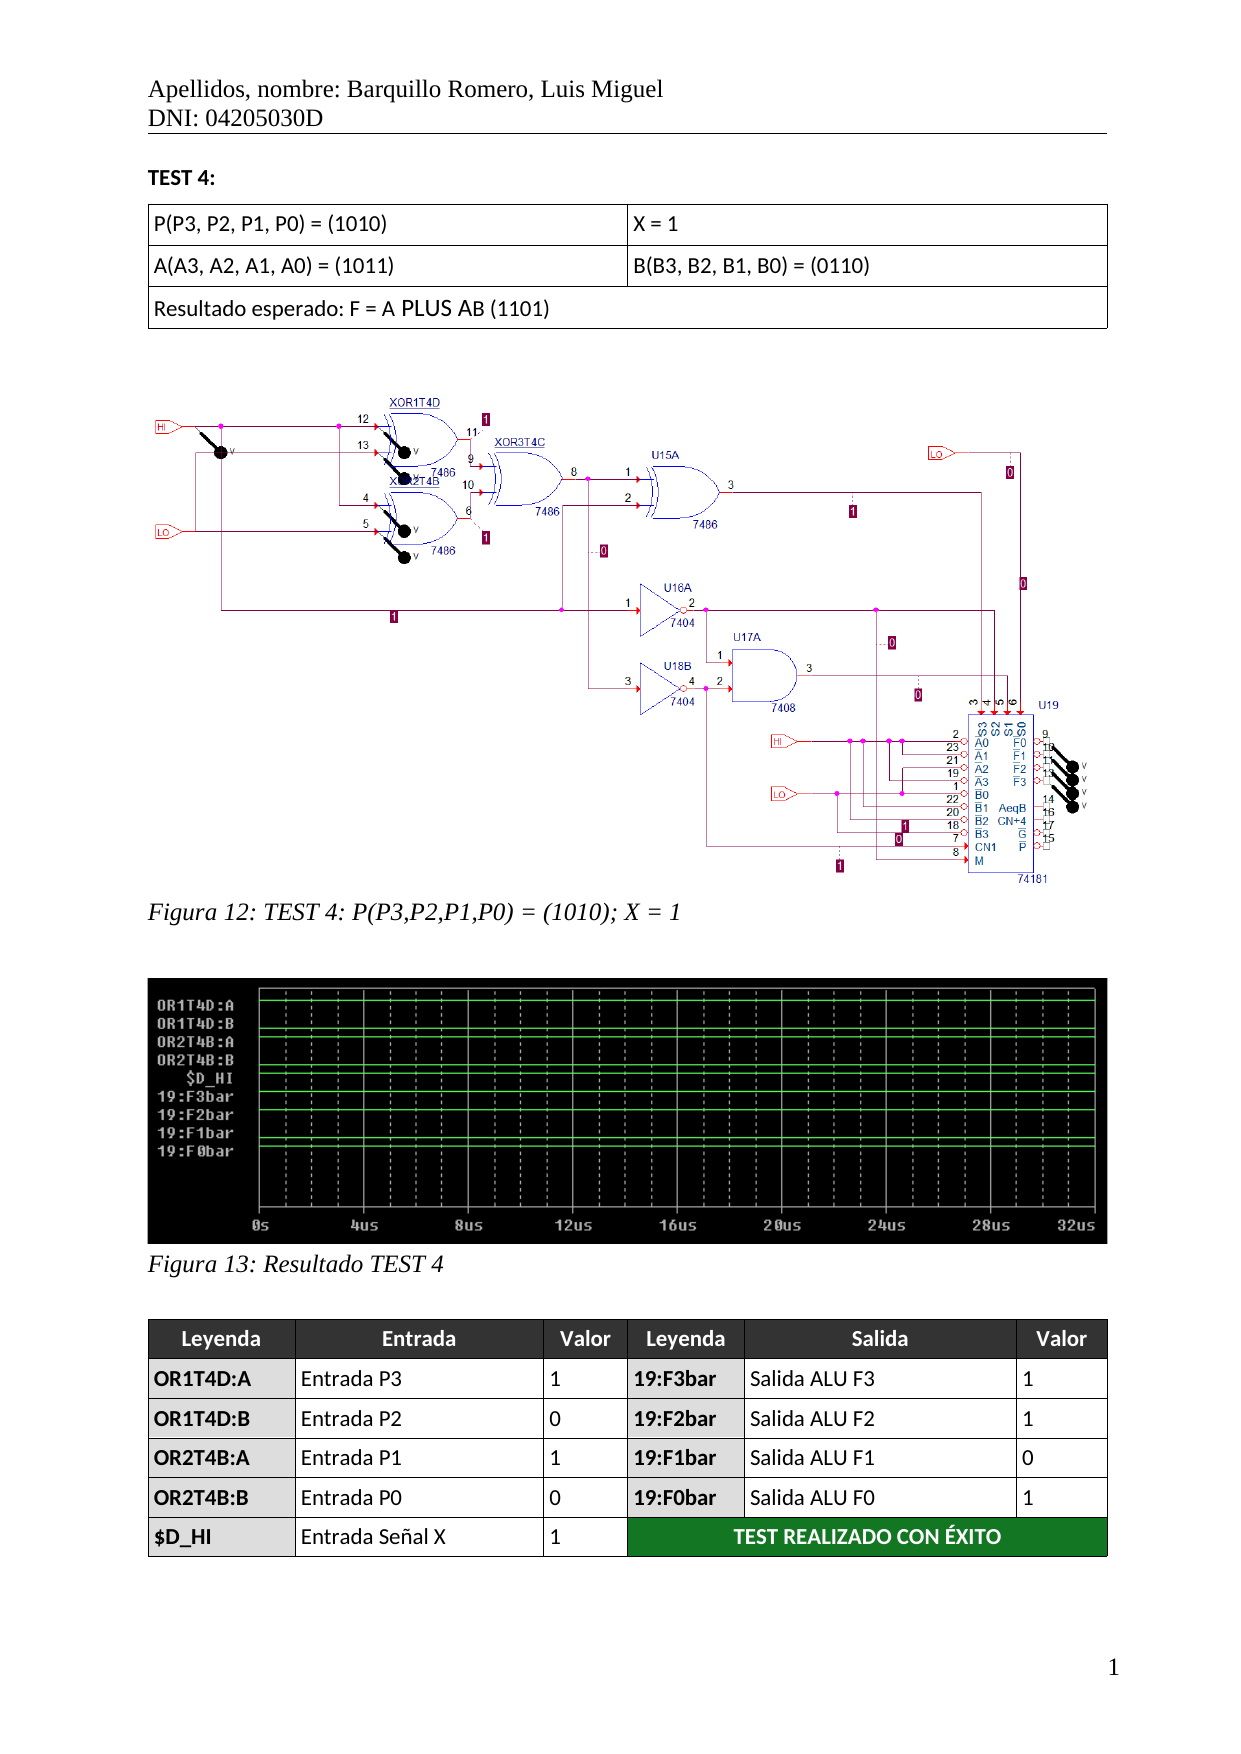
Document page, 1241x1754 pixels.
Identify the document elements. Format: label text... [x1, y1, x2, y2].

table_cell Salida ALU F3 [745, 1359, 1016, 1398]
text Figura 12: TEST 4: P(P3,P2,P1,P0) = (1010); X = 1 [148, 393, 1107, 925]
table_header P(P3, P2, P1, P0) = (1010) [149, 205, 627, 245]
table_cell OR1T4D:A [149, 1359, 295, 1398]
table_cell OR2T4B:A [149, 1439, 295, 1477]
table_cell Resultado esperado: F = A PLUS AB (1101) [149, 287, 1107, 328]
table_cell TEST REALIZADO CON ÉXITO [628, 1518, 1107, 1556]
table_cell 1 [1017, 1359, 1107, 1398]
table_header Valor [544, 1320, 627, 1358]
table_cell Salida ALU F1 [745, 1439, 1016, 1477]
table_cell B(B3, B2, B1, B0) = (0110) [628, 246, 1107, 286]
table_header Entrada [296, 1320, 543, 1358]
table_cell 0 [544, 1478, 627, 1517]
table_cell $D_HI [149, 1518, 295, 1556]
table_cell 1 [1017, 1478, 1107, 1517]
table_cell Entrada Señal X [296, 1518, 543, 1556]
table_cell 19:F1bar [628, 1439, 744, 1477]
picture [147, 393, 1088, 892]
table_header X = 1 [628, 205, 1107, 245]
table_header Leyenda [149, 1320, 295, 1358]
table_cell Salida ALU F2 [745, 1399, 1016, 1437]
table_cell 19:F2bar [628, 1399, 744, 1437]
table_cell 0 [544, 1399, 627, 1437]
table_cell 1 [1017, 1399, 1107, 1437]
text Figura 13: Resultado TEST 4 [148, 1244, 1107, 1278]
table_header Salida [745, 1320, 1016, 1358]
text TEST 4: [148, 163, 1107, 191]
table_cell OR2T4B:B [149, 1478, 295, 1517]
table_header Valor [1017, 1320, 1107, 1358]
table_cell 1 [544, 1518, 627, 1556]
picture [147, 978, 1108, 1244]
table_cell Entrada P3 [296, 1359, 543, 1398]
table_cell 19:F0bar [628, 1478, 744, 1517]
table_cell 19:F3bar [628, 1359, 744, 1398]
table_header Leyenda [628, 1320, 744, 1358]
table_cell Entrada P2 [296, 1399, 543, 1437]
table_cell Entrada P0 [296, 1478, 543, 1517]
table_cell OR1T4D:B [149, 1399, 295, 1437]
table_cell A(A3, A2, A1, A0) = (1011) [149, 246, 627, 286]
table_cell Entrada P1 [296, 1439, 543, 1477]
table_cell 0 [1017, 1439, 1107, 1477]
table_cell Salida ALU F0 [745, 1478, 1016, 1517]
table_cell 1 [544, 1359, 627, 1398]
table_cell 1 [544, 1439, 627, 1477]
